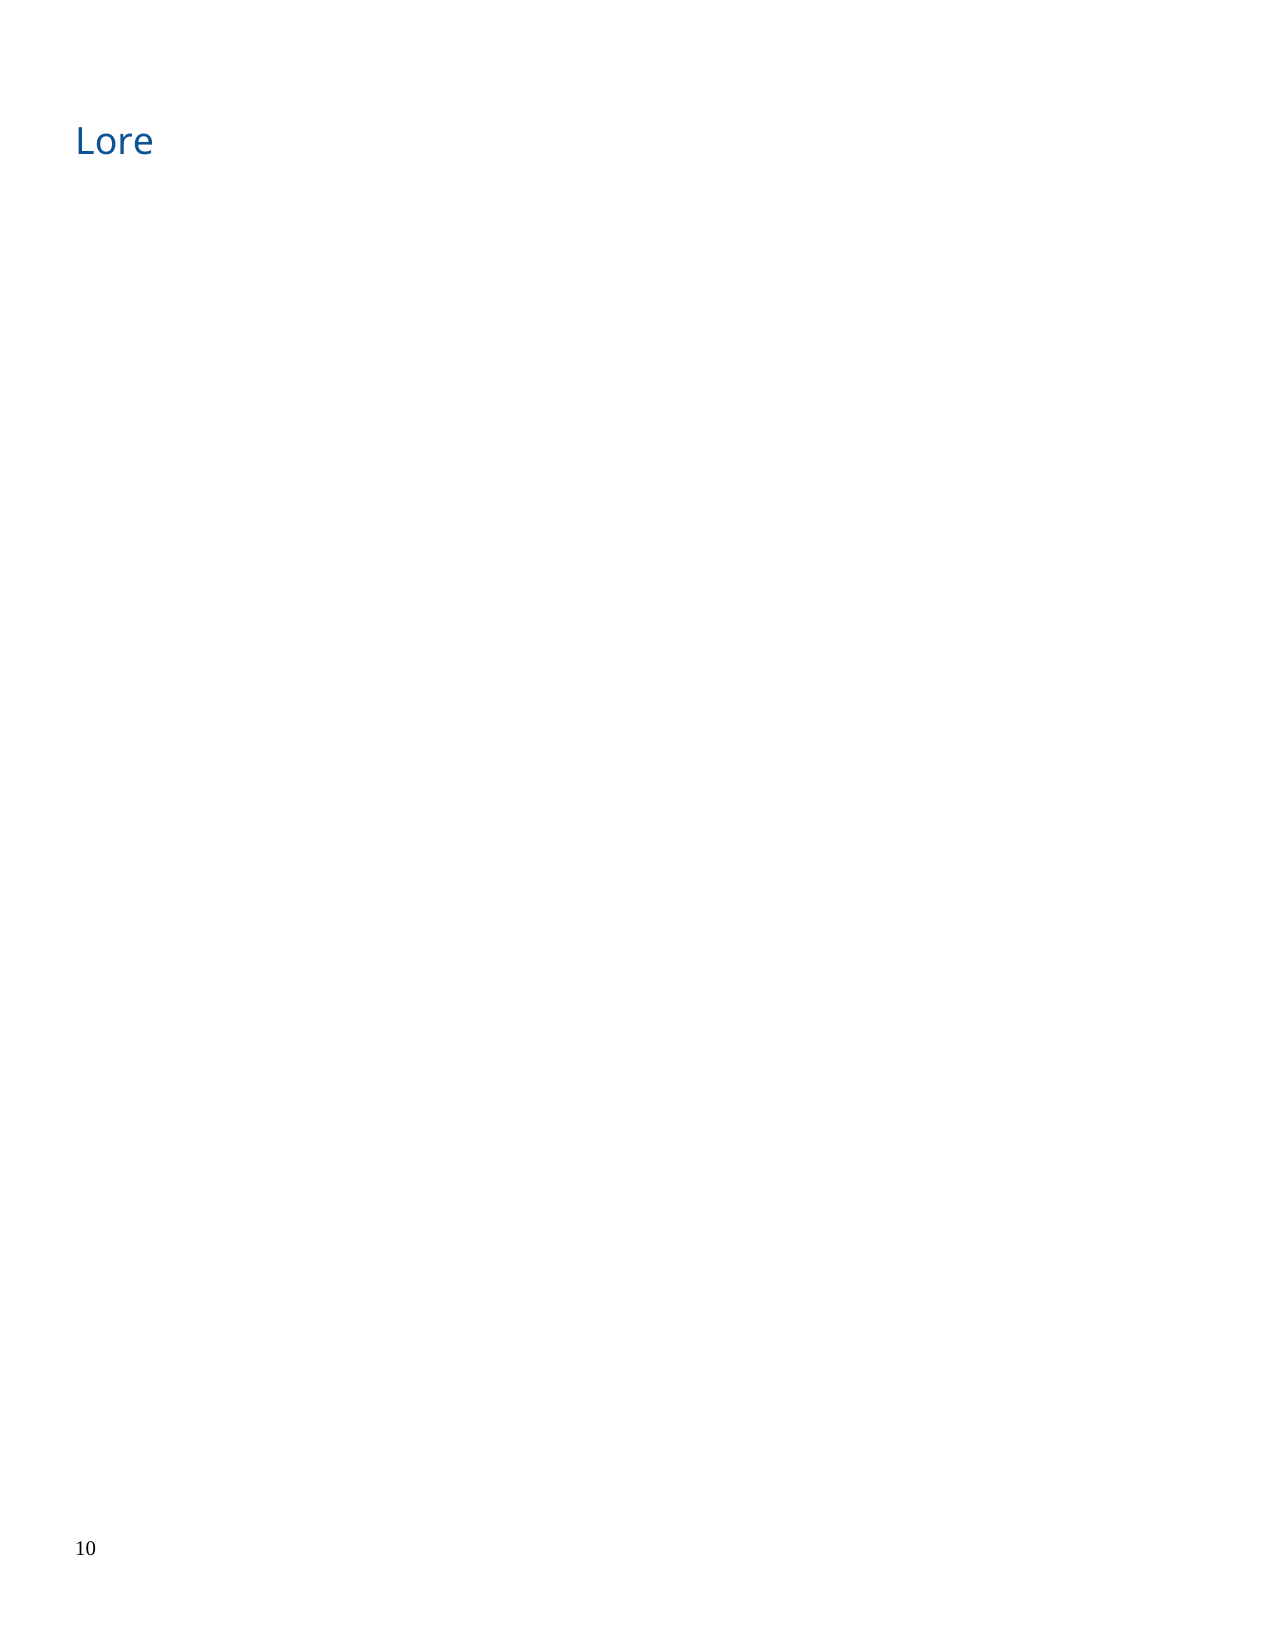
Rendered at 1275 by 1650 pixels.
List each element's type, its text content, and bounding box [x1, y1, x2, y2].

subtitle Lore [75, 114, 622, 165]
